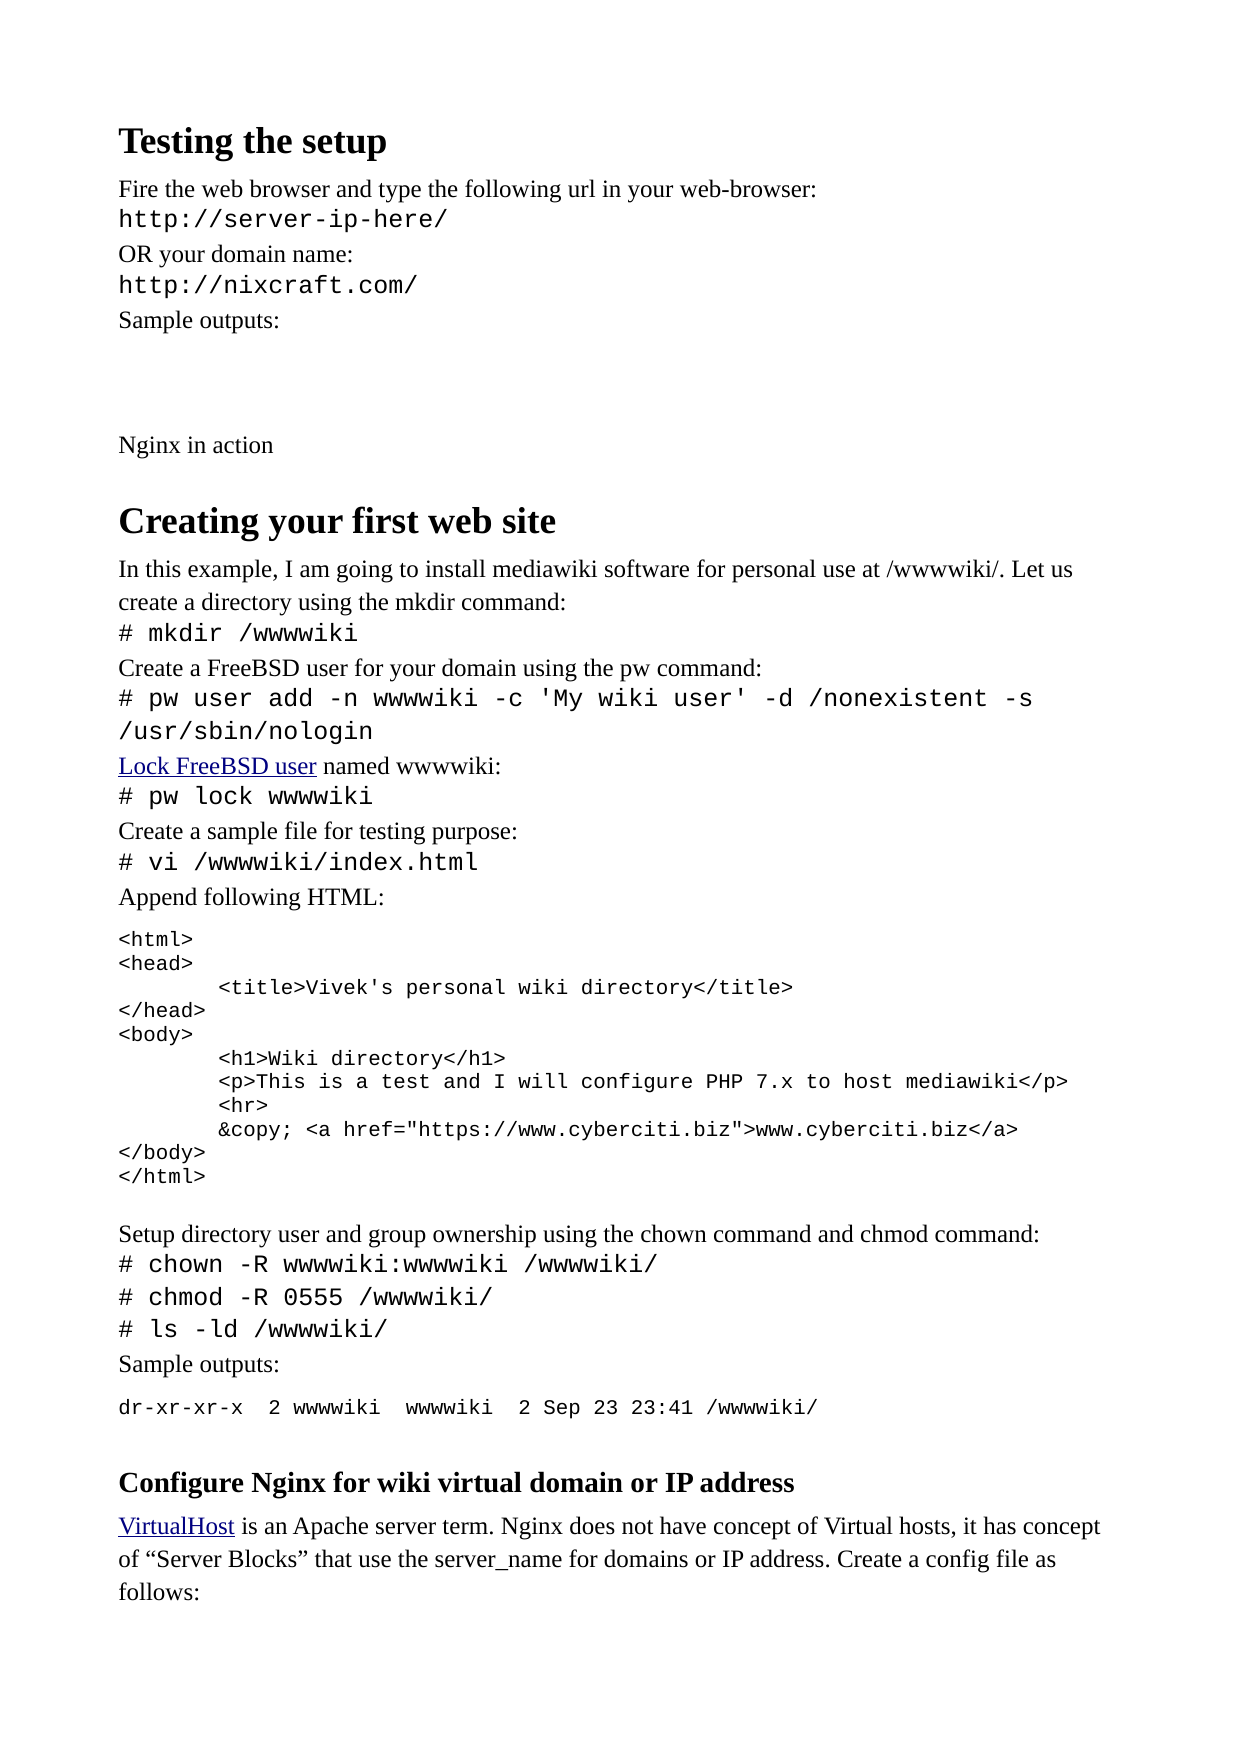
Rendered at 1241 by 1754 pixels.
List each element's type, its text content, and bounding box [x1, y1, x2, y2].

text &copy; <a href="https://www.cyberciti.biz">www.cyberciti.biz</a> [118, 1119, 1122, 1142]
text Fire the web browser and type the following url in your web-browser: http://server-ip-here/ OR your domain name: http://nixcraft.com/ Sample outputs: [118, 174, 1122, 333]
subtitle Creating your first web site [118, 499, 1122, 542]
text <html> [118, 929, 1122, 953]
text <h1>Wiki directory</h1> [118, 1048, 1122, 1071]
subtitle Testing the setup [118, 118, 1122, 161]
text </body> [118, 1142, 1122, 1166]
text <p>This is a test and I will configure PHP 7.x to host mediawiki</p> [118, 1071, 1122, 1095]
text <hr> [118, 1095, 1122, 1119]
text Setup directory user and group ownership using the chown command and chmod command: # chown -R wwwwiki:wwwwiki /wwwwiki/ # chmod -R 0555 /wwwwiki/ # ls -ld /wwwwiki/ Sample outputs: [118, 1219, 1122, 1378]
text </head> [118, 1000, 1122, 1024]
text <head> [118, 953, 1122, 977]
text <title>Vivek's personal wiki directory</title> [118, 977, 1122, 1000]
text VirtualHost is an Apache server term. Nginx does not have concept of Virtual hosts, it has concept of “Server Blocks” that use the server_name for domains or IP address. Create a config file as follows: [118, 1511, 1122, 1606]
text dr-xr-xr-x 2 wwwwiki wwwwiki 2 Sep 23 23:41 /wwwwiki/ [118, 1397, 1122, 1421]
subtitle Configure Nginx for wiki virtual domain or IP address [118, 1465, 1122, 1498]
text Nginx in action [118, 430, 1122, 459]
text In this example, I am going to install mediawiki software for personal use at /wwwwiki/. Let us create a directory using the mkdir command: # mkdir /wwwwiki Create a FreeBSD user for your domain using the pw command: # pw user add -n wwwwiki -c 'My wiki user' -d /nonexistent -s /usr/sbin/nologin Lock FreeBSD user named wwwwiki: # pw lock wwwwiki Create a sample file for testing purpose: # vi /wwwwiki/index.html Append following HTML: [118, 554, 1122, 911]
text </html> [118, 1166, 1122, 1189]
text <body> [118, 1024, 1122, 1048]
